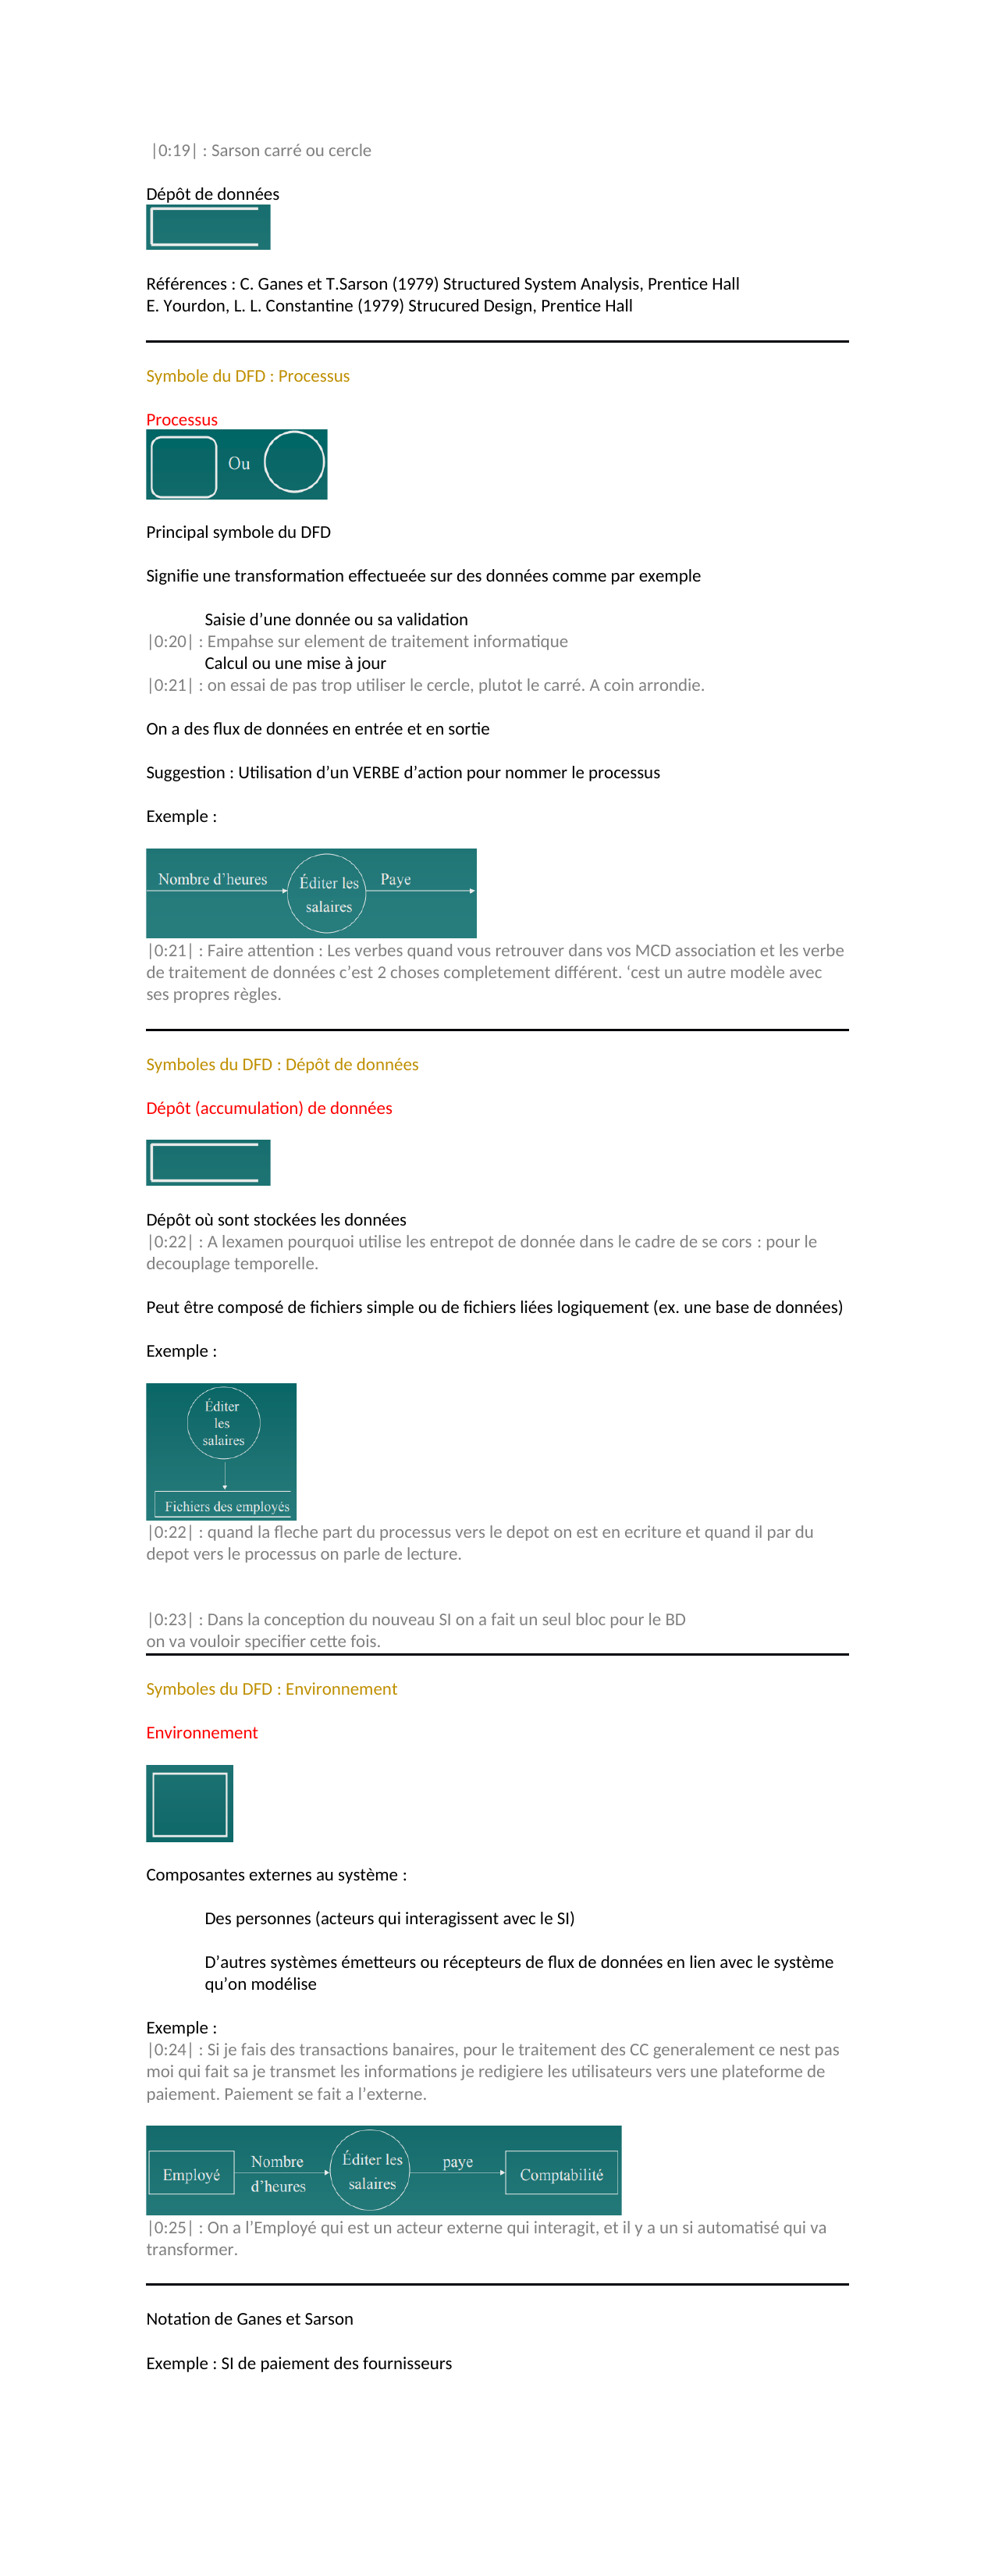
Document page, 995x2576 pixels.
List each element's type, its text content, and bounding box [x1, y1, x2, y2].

text |0:21| : on essai de pas trop utiliser le cercle, plutot le carré. A coin arrondie. [146, 674, 849, 696]
text |0:24| : Si je fais des transactions banaires, pour le traitement des CC generalement ce nest pas moi qui fait sa je transmet les informations je redigiere les utilisateurs vers une plateforme de paiement. Paiement se fait a l’externe. [146, 2039, 849, 2105]
text Dépôt où sont stockées les données [146, 1208, 849, 1230]
text |0:23| : Dans la conception du nouveau SI on a fait un seul bloc pour le BD [146, 1608, 849, 1630]
text Symboles du DFD : Environnement [146, 1678, 849, 1699]
text |0:20| : Empahse sur element de traitement informatique [146, 630, 849, 653]
text Environnement [146, 1721, 849, 1743]
text Notation de Ganes et Sarson [146, 2308, 849, 2329]
text |0:25| : On a l’Employé qui est un acteur externe qui interagit, et il y a un si automatisé qui va transformer. [146, 2216, 849, 2260]
picture [146, 1765, 233, 1842]
text Signifie une transformation effectueée sur des données comme par exemple [146, 564, 849, 586]
picture [146, 205, 271, 250]
text Exemple : [146, 806, 849, 827]
text Suggestion : Utilisation d’un VERBE d’action pour nommer le processus [146, 762, 849, 784]
text E. Yourdon, L. L. Constantine (1979) Strucured Design, Prentice Hall [146, 294, 849, 317]
text On a des flux de données en entrée et en sortie [146, 717, 849, 740]
text |0:22| : A lexamen pourquoi utilise les entrepot de donnée dans le cadre de se cors : pour le decouplage temporelle. [146, 1230, 849, 1274]
text Processus [146, 408, 849, 430]
text Symboles du DFD : Dépôt de données [146, 1053, 849, 1075]
text Exemple : [146, 2016, 849, 2039]
text Composantes externes au système : [146, 1863, 849, 1885]
picture [146, 1383, 297, 1521]
text Calcul ou une mise à jour [146, 653, 849, 674]
picture [146, 849, 477, 938]
text Exemple : [146, 1340, 849, 1361]
text |0:22| : quand la fleche part du processus vers le depot on est en ecriture et quand il par du depot vers le processus on parle de lecture. [146, 1521, 849, 1564]
text Dépôt (accumulation) de données [146, 1097, 849, 1119]
text Saisie d’une donnée ou sa validation [146, 608, 849, 630]
text Des personnes (acteurs qui interagissent avec le SI) [146, 1907, 849, 1929]
text |0:21| : Faire attention : Les verbes quand vous retrouver dans vos MCD association et les verbe de traitement de données c’est 2 choses completement différent. ‘cest un autre modèle avec ses propres règles. [146, 939, 849, 1005]
text on va vouloir specifier cette fois. [146, 1630, 849, 1653]
text Exemple : SI de paiement des fournisseurs [146, 2352, 849, 2374]
picture [146, 1140, 271, 1186]
text D’autres systèmes émetteurs ou récepteurs de flux de données en lien avec le système qu’on modélise [204, 1951, 849, 1995]
picture [146, 429, 328, 500]
text Symbole du DFD : Processus [146, 365, 849, 386]
text Peut être composé de fichiers simple ou de fichiers liées logiquement (ex. une base de données) [146, 1296, 849, 1318]
text Dépôt de données [146, 183, 849, 205]
picture [146, 2126, 622, 2215]
text |0:19| : Sarson carré ou cercle [146, 139, 849, 161]
text Références : C. Ganes et T.Sarson (1979) Structured System Analysis, Prentice Hall [146, 272, 849, 294]
text Principal symbole du DFD [146, 521, 849, 543]
